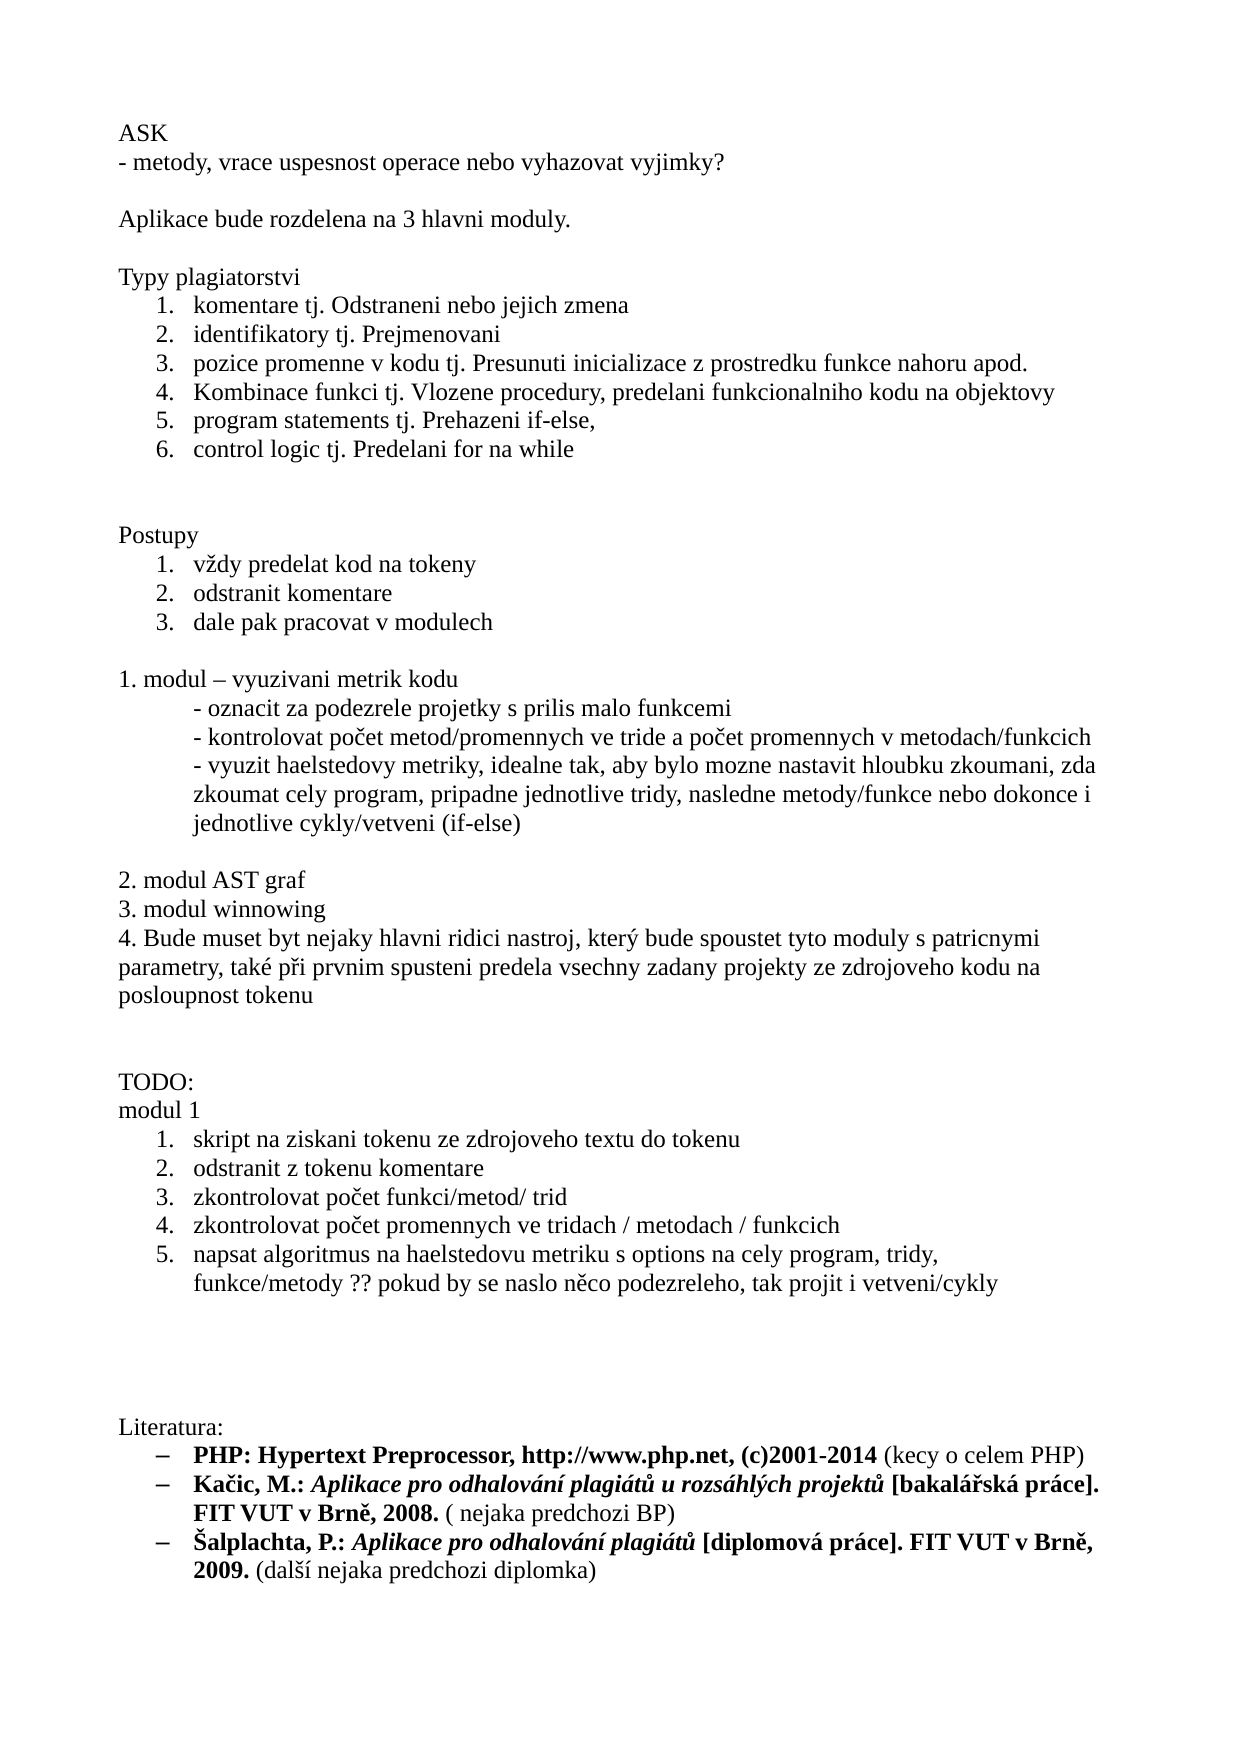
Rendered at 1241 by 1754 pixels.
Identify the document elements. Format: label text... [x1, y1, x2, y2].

list zkontrolovat počet funkci/metod/ trid [156, 1182, 1122, 1211]
list - vyuzit haelstedovy metriky, idealne tak, aby bylo mozne nastavit hloubku zkoumani, zda zkoumat cely program, pripadne jednotlive tridy, nasledne metody/funkce nebo dokonce i jednotlive cykly/vetveni (if-else) [156, 751, 1122, 837]
list skript na ziskani tokenu ze zdrojoveho textu do tokenu [156, 1124, 1122, 1153]
text 3. modul winnowing [118, 894, 1122, 923]
list control logic tj. Predelani for na while [156, 434, 1122, 463]
list program statements tj. Prehazeni if-else, [156, 406, 1122, 434]
list dale pak pracovat v modulech [156, 607, 1122, 636]
text modul 1 [118, 1096, 1122, 1124]
text Aplikace bude rozdelena na 3 hlavni moduly. [118, 204, 1122, 233]
text 2. modul AST graf [118, 866, 1122, 894]
text 4. Bude muset byt nejaky hlavni ridici nastroj, který bude spoustet tyto moduly s patricnymi parametry, také při prvnim spusteni predela vsechny zadany projekty ze zdrojoveho kodu na posloupnost tokenu [118, 923, 1122, 1009]
list Šalplachta, P.: Aplikace pro odhalování plagiátů [diplomová práce]. FIT VUT v Brně, 2009. (další nejaka predchozi diplomka) [156, 1527, 1122, 1584]
text TODO: [118, 1067, 1122, 1096]
list PHP: Hypertext Preprocessor, http://www.php.net, (c)2001-2014 (kecy o celem PHP) [156, 1441, 1122, 1469]
list identifikatory tj. Prejmenovani [156, 319, 1122, 348]
list - oznacit za podezrele projetky s prilis malo funkcemi [156, 693, 1122, 722]
list zkontrolovat počet promennych ve tridach / metodach / funkcich [156, 1211, 1122, 1239]
text Postupy [118, 521, 1122, 549]
list - kontrolovat počet metod/promennych ve tride a počet promennych v metodach/funkcich [156, 722, 1122, 751]
text 1. modul – vyuzivani metrik kodu [118, 664, 1122, 693]
list pozice promenne v kodu tj. Presunuti inicializace z prostredku funkce nahoru apod. [156, 348, 1122, 377]
text Literatura: [118, 1412, 1122, 1441]
text Typy plagiatorstvi [118, 262, 1122, 291]
list napsat algoritmus na haelstedovu metriku s options na cely program, tridy, funkce/metody ?? pokud by se naslo něco podezreleho, tak projit i vetveni/cykly [156, 1239, 1122, 1297]
text - metody, vrace uspesnost operace nebo vyhazovat vyjimky? [118, 147, 1122, 176]
list Kombinace funkci tj. Vlozene procedury, predelani funkcionalniho kodu na objektovy [156, 377, 1122, 406]
list vždy predelat kod na tokeny [156, 549, 1122, 578]
text ASK [118, 118, 1122, 147]
list komentare tj. Odstraneni nebo jejich zmena [156, 291, 1122, 319]
list odstranit komentare [156, 578, 1122, 607]
list Kačic, M.: Aplikace pro odhalování plagiátů u rozsáhlých projektů [bakalářská práce]. FIT VUT v Brně, 2008. ( nejaka predchozi BP) [156, 1469, 1122, 1527]
list odstranit z tokenu komentare [156, 1153, 1122, 1182]
